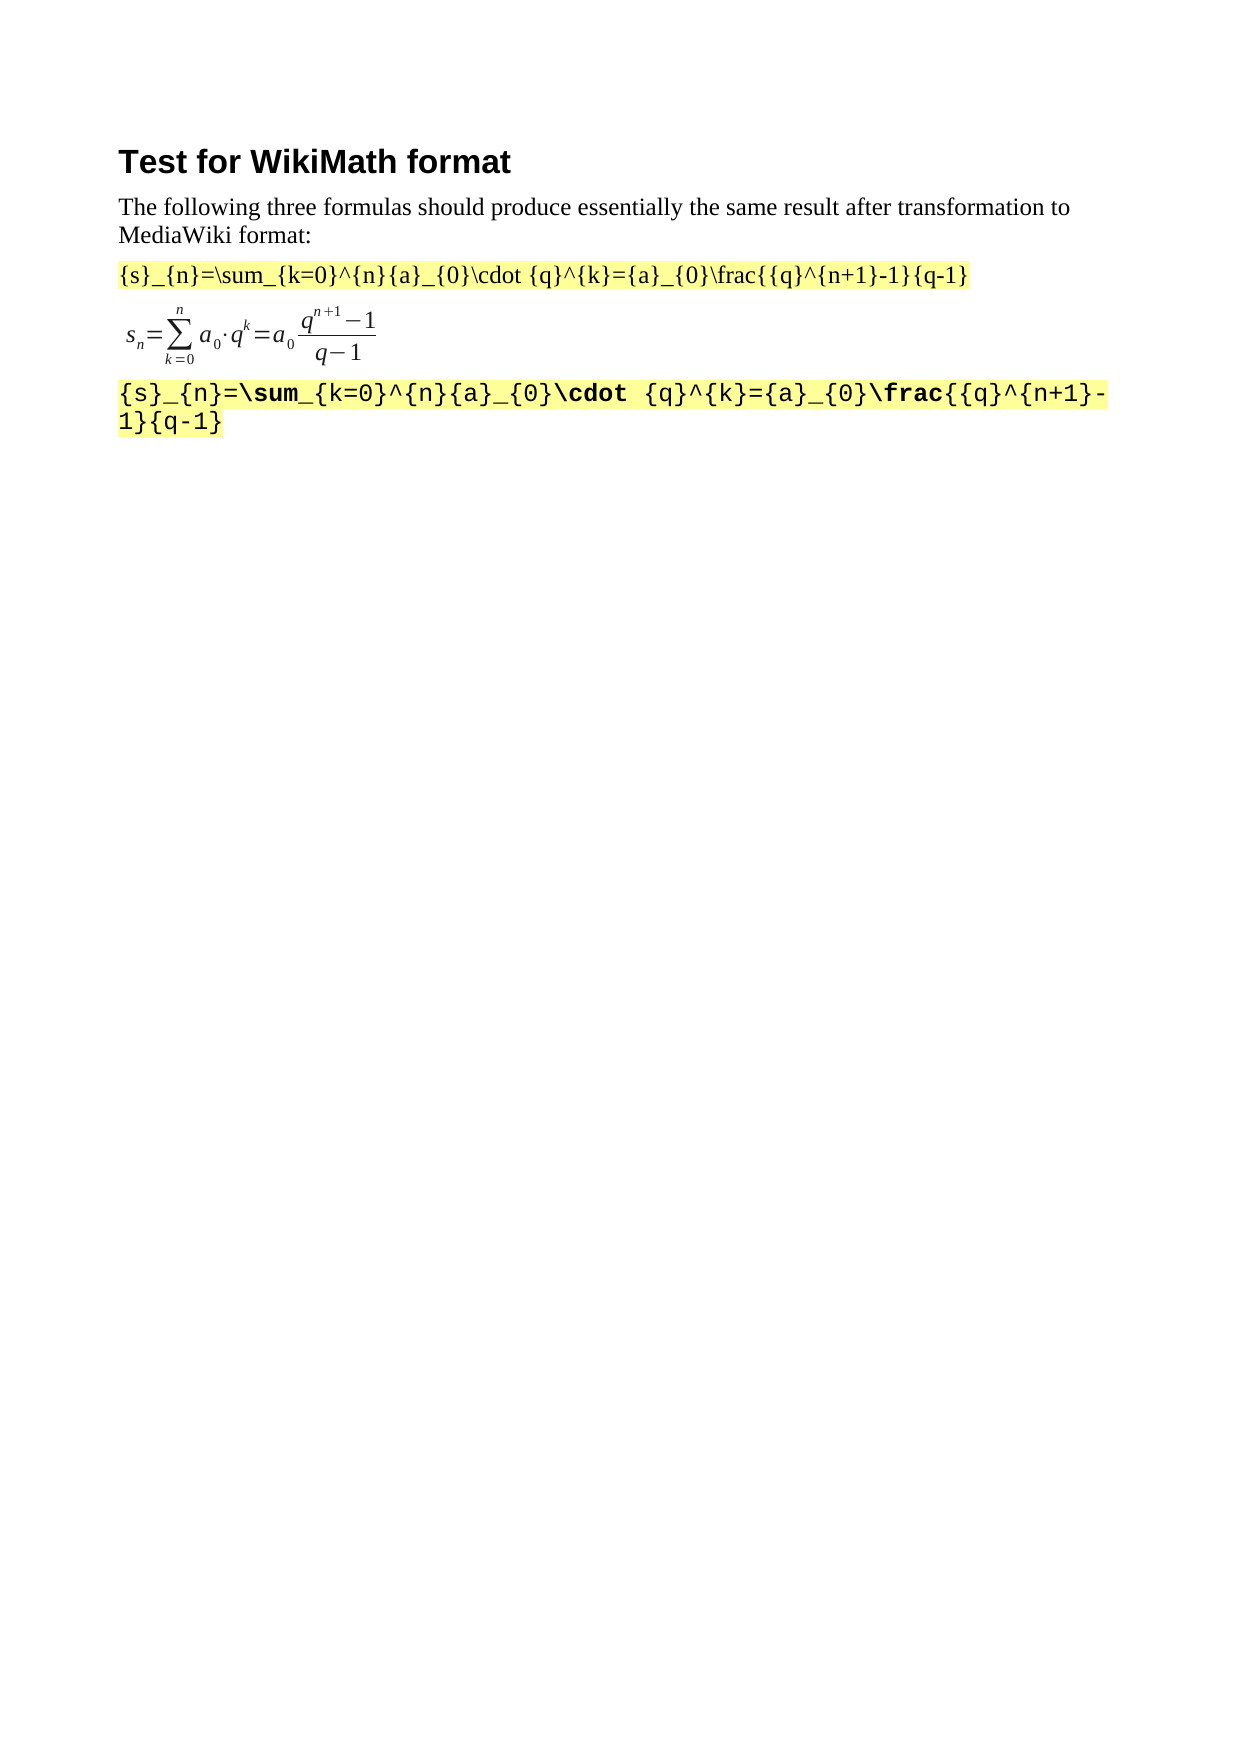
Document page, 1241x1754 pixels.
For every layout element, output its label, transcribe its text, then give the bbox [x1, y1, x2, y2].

text The following three formulas should produce essentially the same result after transformation to MediaWiki format: [118, 193, 1122, 248]
subtitle Test for WikiMath format [118, 143, 1122, 181]
text {s}_{n}=\sum_{k=0}^{n}{a}_{0}\cdot {q}^{k}={a}_{0}\frac{{q}^{n+1}-1}{q-1} [223, 380, 1122, 437]
text {s}_{n}=\sum_{k=0}^{n}{a}_{0}\cdot {q}^{k}={a}_{0}\frac{{q}^{n+1}-1}{q-1} [970, 261, 1122, 289]
